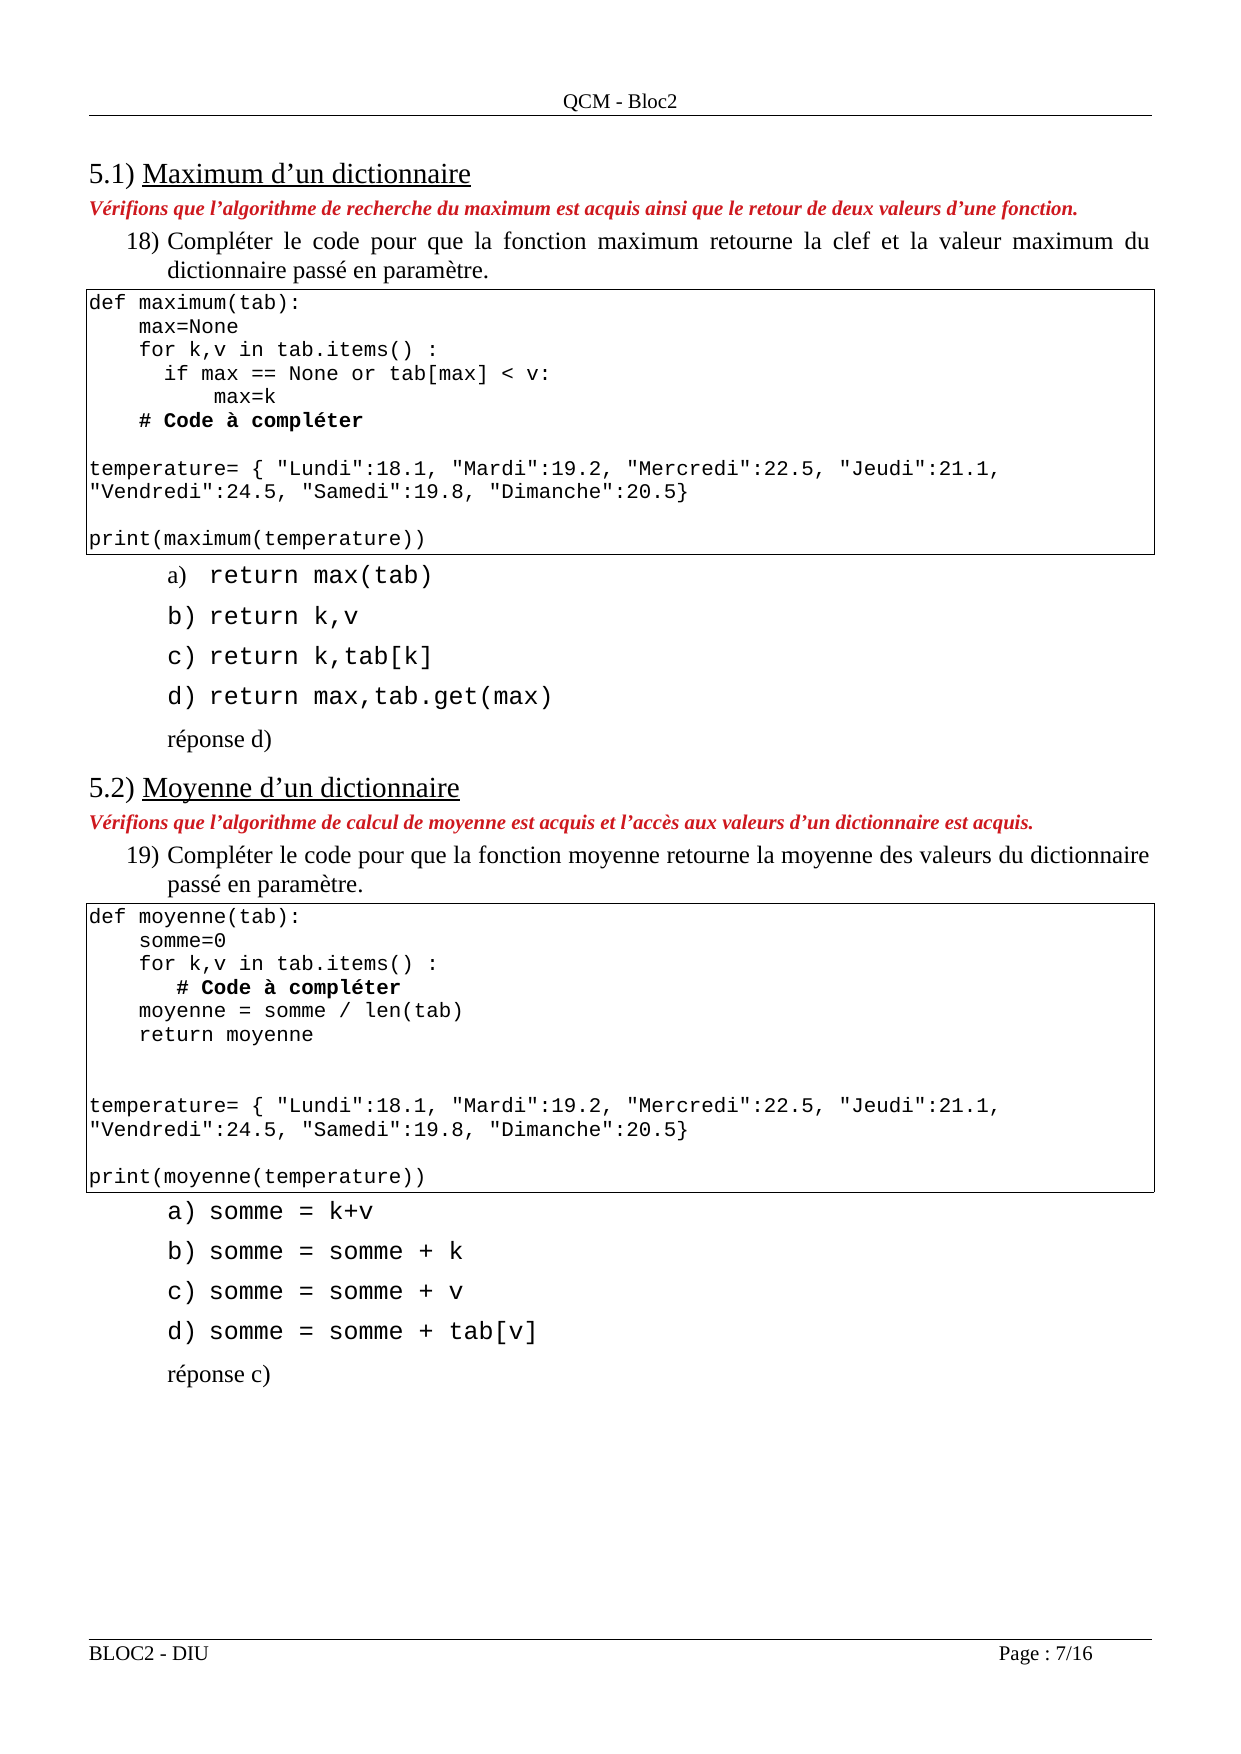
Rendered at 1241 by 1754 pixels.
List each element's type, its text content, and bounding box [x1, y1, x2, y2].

text if max == None or tab[max] < v: [88, 363, 1152, 387]
text temperature= { "Lundi":18.1, "Mardi":19.2, "Mercredi":22.5, "Jeudi":21.1, "Vendredi":24.5, "Samedi":19.8, "Dimanche":20.5} [88, 457, 1152, 505]
list réponse d) [126, 724, 1152, 753]
text # Code à compléter [88, 410, 1152, 434]
text max=k [88, 387, 1152, 410]
list return k,v [167, 603, 1152, 632]
subtitle Maximum d’un dictionnaire [88, 156, 1152, 190]
text return moyenne [88, 1024, 1152, 1048]
text def maximum(tab): [87, 290, 1154, 316]
list Compléter le code pour que la fonction moyenne retourne la moyenne des valeurs du dictionnaire passé en paramètre. [126, 840, 1152, 897]
text for k,v in tab.items() : [88, 339, 1152, 363]
list Vérifions que l’algorithme de calcul de moyenne est acquis et l’accès aux valeurs d’un dictionnaire est acquis. [88, 810, 1152, 834]
subtitle Moyenne d’un dictionnaire [88, 770, 1152, 804]
list return max,tab.get(max) [167, 684, 1152, 712]
list Compléter le code pour que la fonction maximum retourne la clef et la valeur maximum du dictionnaire passé en paramètre. [126, 226, 1152, 283]
list Vérifions que l’algorithme de recherche du maximum est acquis ainsi que le retour de deux valeurs d’une fonction. [88, 196, 1152, 220]
text somme=0 [88, 929, 1152, 953]
list somme = somme + tab[v] [167, 1319, 1152, 1347]
list somme = k+v [167, 1198, 1152, 1227]
text temperature= { "Lundi":18.1, "Mardi":19.2, "Mercredi":22.5, "Jeudi":21.1, "Vendredi":24.5, "Samedi":19.8, "Dimanche":20.5} [88, 1095, 1152, 1142]
text max=None [88, 316, 1152, 339]
text def moyenne(tab): [87, 904, 1154, 929]
list réponse c) [126, 1359, 1152, 1388]
list return max(tab) [167, 561, 1152, 591]
text moyenne = somme / len(tab) [88, 1001, 1152, 1024]
list return k,tab[k] [167, 643, 1152, 672]
text print(moyenne(temperature)) [87, 1163, 1154, 1192]
list somme = somme + k [167, 1238, 1152, 1267]
text # Code à compléter [88, 977, 1152, 1001]
text print(maximum(temperature)) [87, 526, 1154, 554]
list somme = somme + v [167, 1279, 1152, 1307]
text for k,v in tab.items() : [88, 953, 1152, 977]
